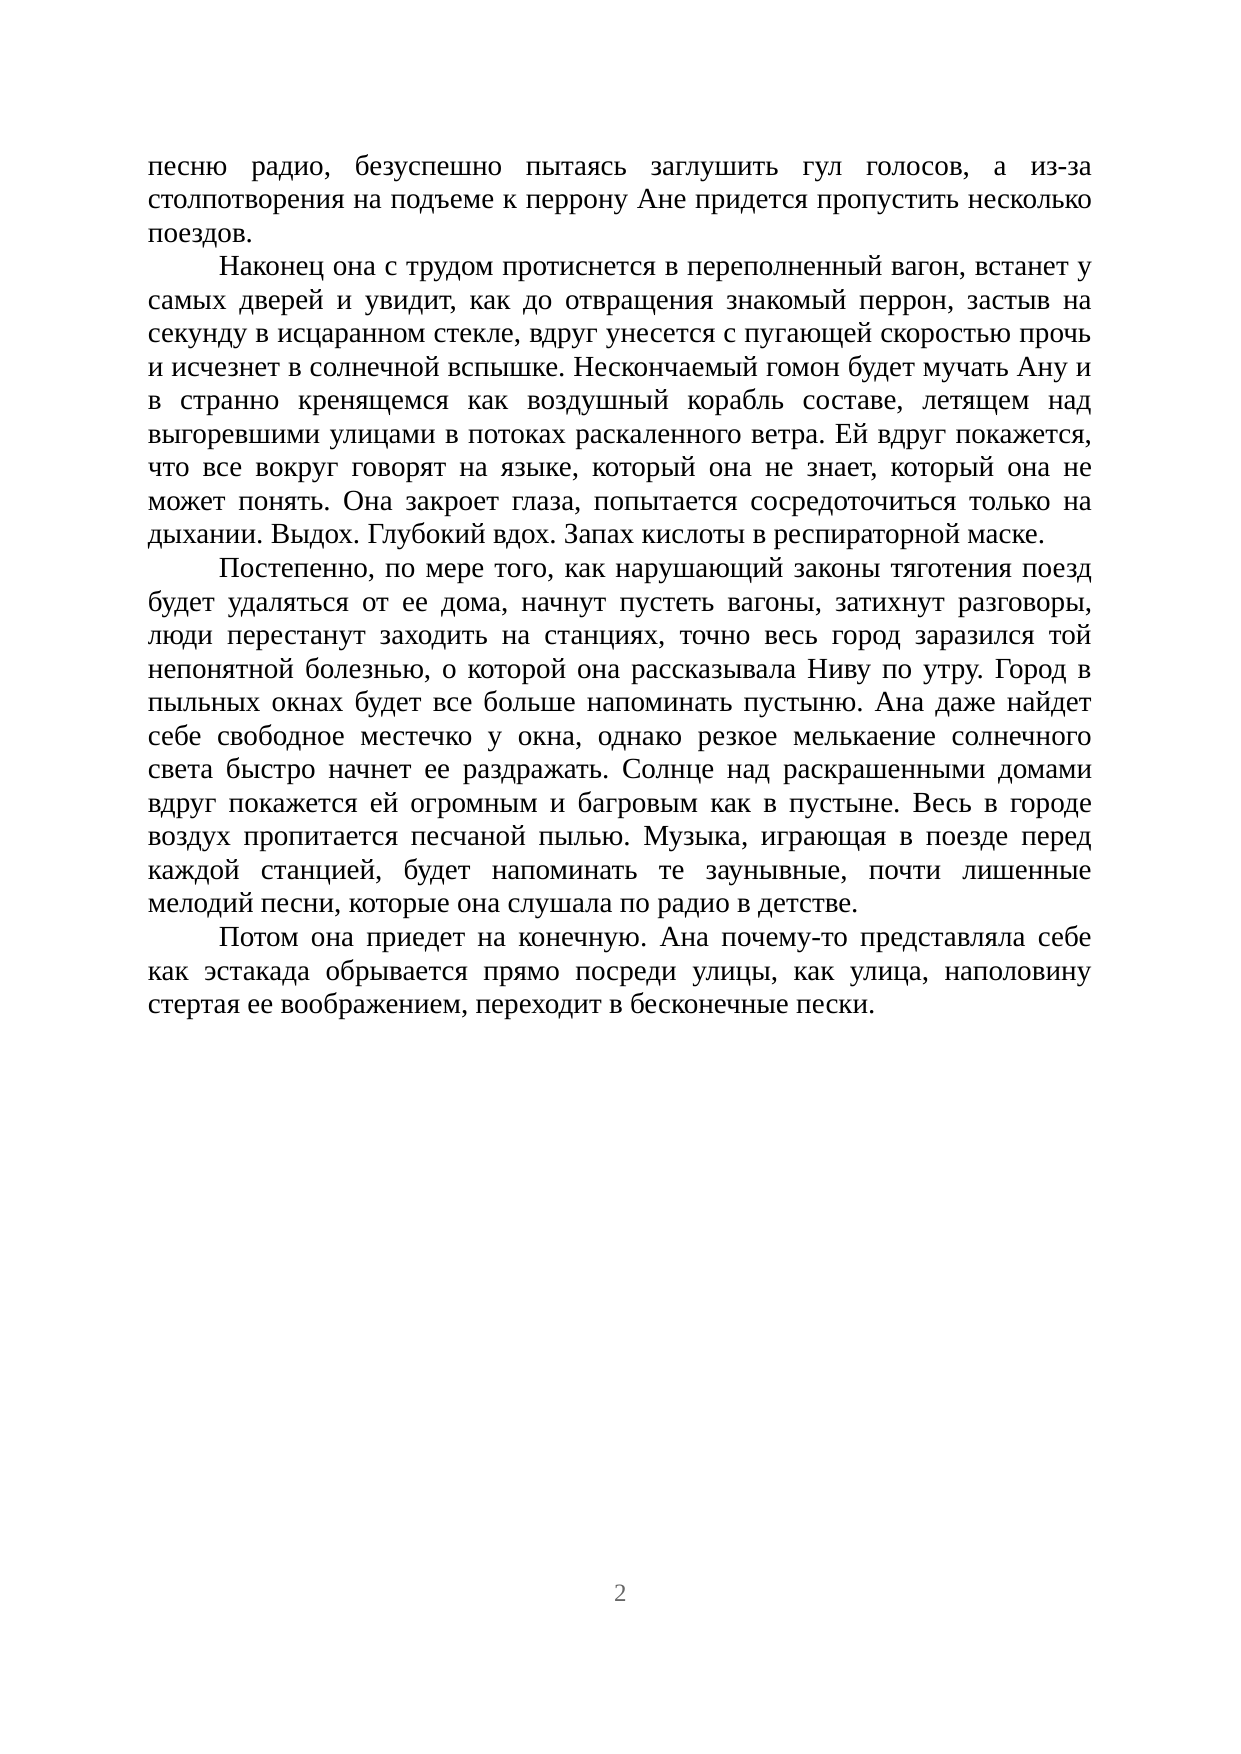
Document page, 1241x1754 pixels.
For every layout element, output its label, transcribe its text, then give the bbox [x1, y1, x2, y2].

text Постепенно, по мере того, как нарушающий законы тяготения поезд будет удаляться от ее дома, начнут пустеть вагоны, затихнут разговоры, люди перестанут заходить на станциях, точно весь город заразился той непонятной болезнью, о которой она рассказывала Ниву по утру. Город в пыльных окнах будет все больше напоминать пустыню. Ана даже найдет себе свободное местечко у окна, однако резкое мелькаение солнечного света быстро начнет ее раздражать. Солнце над раскрашенными домами вдруг покажется ей огромным и багровым как в пустыне. Весь в городе воздух пропитается песчаной пылью. Музыка, играющая в поезде перед каждой станцией, будет напоминать те заунывные, почти лишенные мелодий песни, которые она слушала по радио в детстве. [148, 550, 1093, 919]
text Потом она приедет на конечную. Ана почему-то представляла себе как эстакада обрывается прямо посреди улицы, как улица, наполовину стертая ее воображением, переходит в бесконечные пески. [148, 919, 1093, 1020]
text Наконец она с трудом протиснется в переполненный вагон, встанет у самых дверей и увидит, как до отвращения знакомый перрон, застыв на секунду в исцаранном стекле, вдруг унесется с пугающей скоростью прочь и исчезнет в солнечной вспышке. Нескончаемый гомон будет мучать Ану и в странно кренящемся как воздушный корабль составе, летящем над выгоревшими улицами в потоках раскаленного ветра. Ей вдруг покажется, что все вокруг говорят на языке, который она не знает, который она не может понять. Она закроет глаза, попытается сосредоточиться только на дыхании. Выдох. Глубокий вдох. Запах кислоты в респираторной маске. [148, 248, 1093, 550]
text песню радио, безуспешно пытаясь заглушить гул голосов, а из-за столпотворения на подъеме к перрону Ане придется пропустить несколько поездов. [148, 148, 1093, 248]
